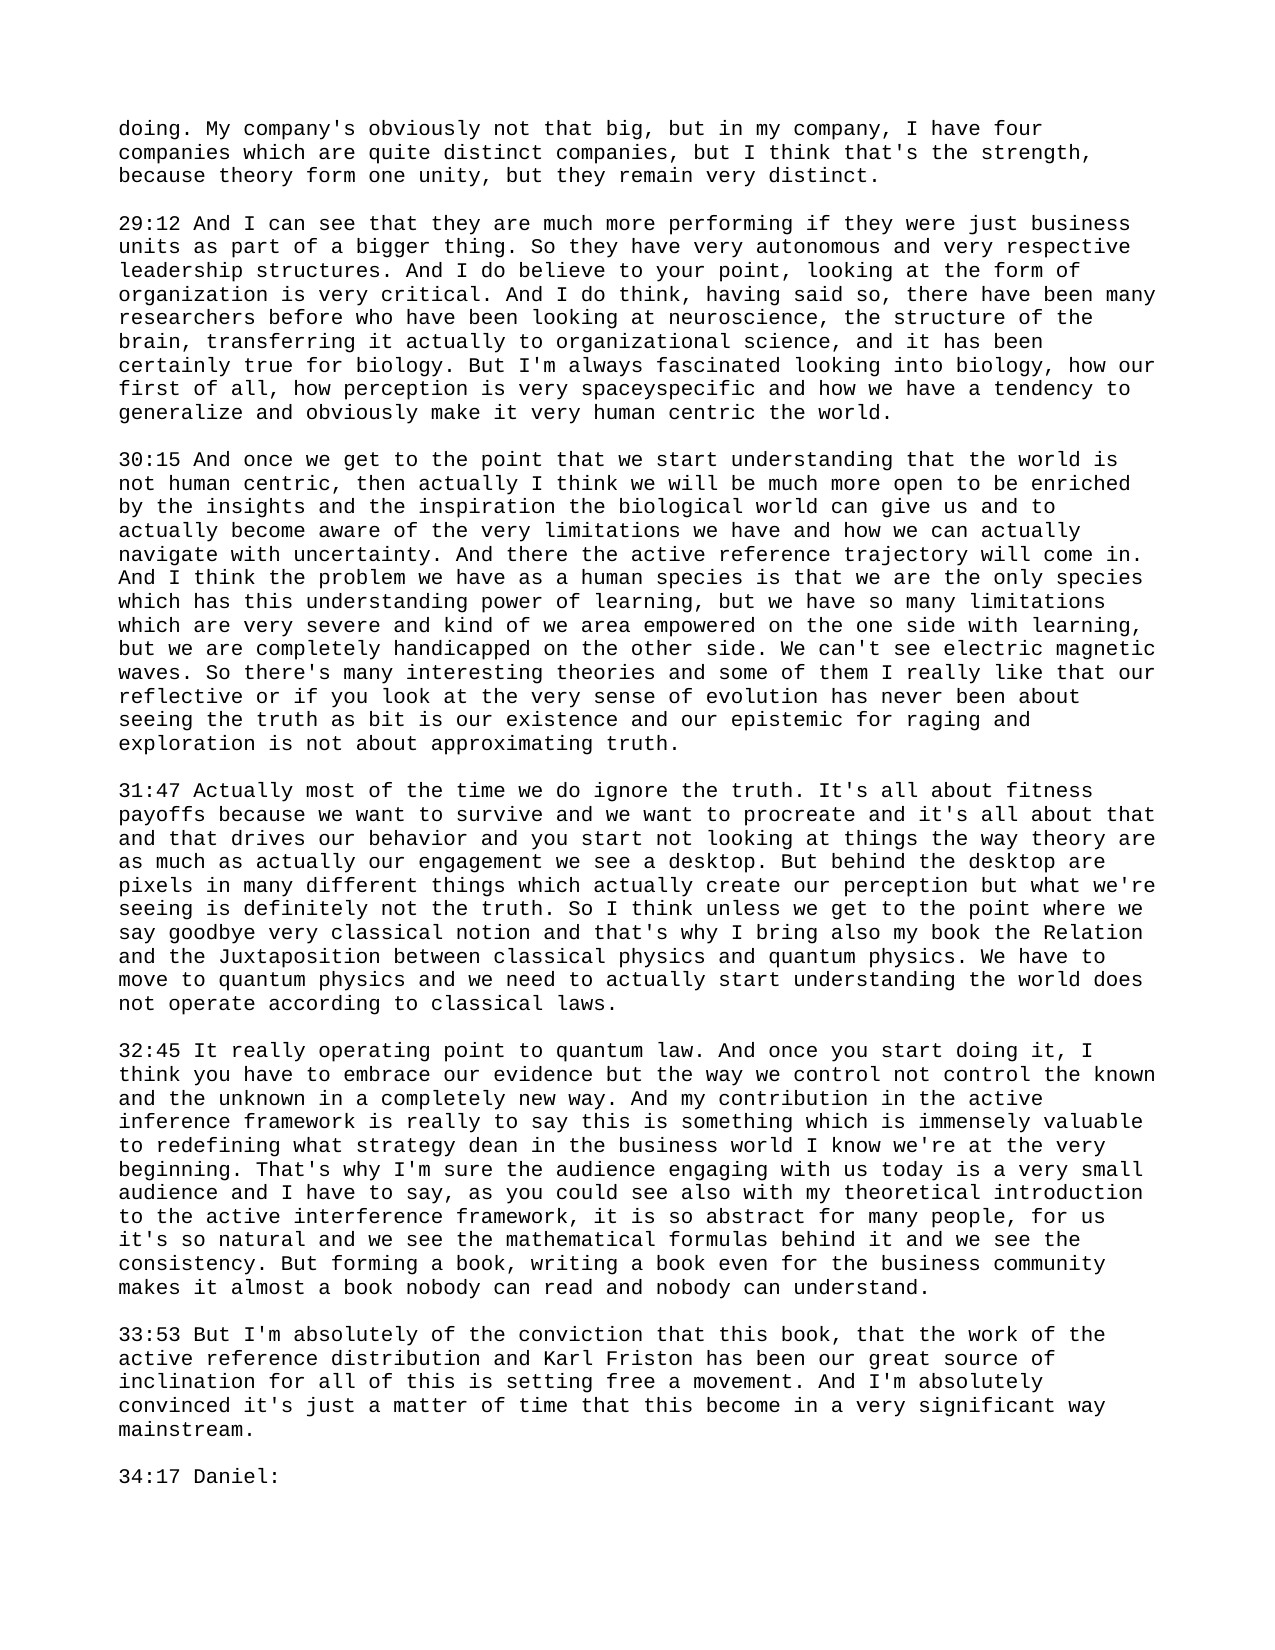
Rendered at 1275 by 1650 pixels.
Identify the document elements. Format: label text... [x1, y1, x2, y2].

text 34:17 Daniel: [118, 1466, 1157, 1489]
text 30:15 And once we get to the point that we start understanding that the world is not human centric, then actually I think we will be much more open to be enriched by the insights and the inspiration the biological world can give us and to actually become aware of the very limitations we have and how we can actually navigate with uncertainty. And there the active reference trajectory will come in. And I think the problem we have as a human species is that we are the only species which has this understanding power of learning, but we have so many limitations which are very severe and kind of we area empowered on the one side with learning, but we are completely handicapped on the other side. We can't see electric magnetic waves. So there's many interesting theories and some of them I really like that our reflective or if you look at the very sense of evolution has never been about seeing the truth as bit is our existence and our epistemic for raging and exploration is not about approximating truth. [118, 449, 1157, 757]
text 29:12 And I can see that they are much more performing if they were just business units as part of a bigger thing. So they have very autonomous and very respective leadership structures. And I do believe to your point, looking at the form of organization is very critical. And I do think, having said so, there have been many researchers before who have been looking at neuroscience, the structure of the brain, transferring it actually to organizational science, and it has been certainly true for biology. But I'm always fascinated looking into biology, how our first of all, how perception is very spaceyspecific and how we have a tendency to generalize and obviously make it very human centric the world. [118, 213, 1157, 426]
text 32:45 It really operating point to quantum law. And once you start doing it, I think you have to embrace our evidence but the way we control not control the known and the unknown in a completely new way. And my contribution in the active inference framework is really to say this is something which is immensely valuable to redefining what strategy dean in the business world I know we're at the very beginning. That's why I'm sure the audience engaging with us today is a very small audience and I have to say, as you could see also with my theoretical introduction to the active interference framework, it is so abstract for many people, for us it's so natural and we see the mathematical formulas behind it and we see the consistency. But forming a book, writing a book even for the business community makes it almost a book nobody can read and nobody can understand. [118, 1040, 1157, 1300]
text doing. My company's obviously not that big, but in my company, I have four companies which are quite distinct companies, but I think that's the strength, because theory form one unity, but they remain very distinct. [118, 118, 1157, 189]
text 31:47 Actually most of the time we do ignore the truth. It's all about fitness payoffs because we want to survive and we want to procreate and it's all about that and that drives our behavior and you start not looking at things the way theory are as much as actually our engagement we see a desktop. But behind the desktop are pixels in many different things which actually create our perception but what we're seeing is definitely not the truth. So I think unless we get to the point where we say goodbye very classical notion and that's why I bring also my book the Relation and the Juxtaposition between classical physics and quantum physics. We have to move to quantum physics and we need to actually start understanding the world does not operate according to classical laws. [118, 780, 1157, 1017]
text 33:53 But I'm absolutely of the conviction that this book, that the work of the active reference distribution and Karl Friston has been our great source of inclination for all of this is setting free a movement. And I'm absolutely convinced it's just a matter of time that this become in a very significant way mainstream. [118, 1324, 1157, 1442]
